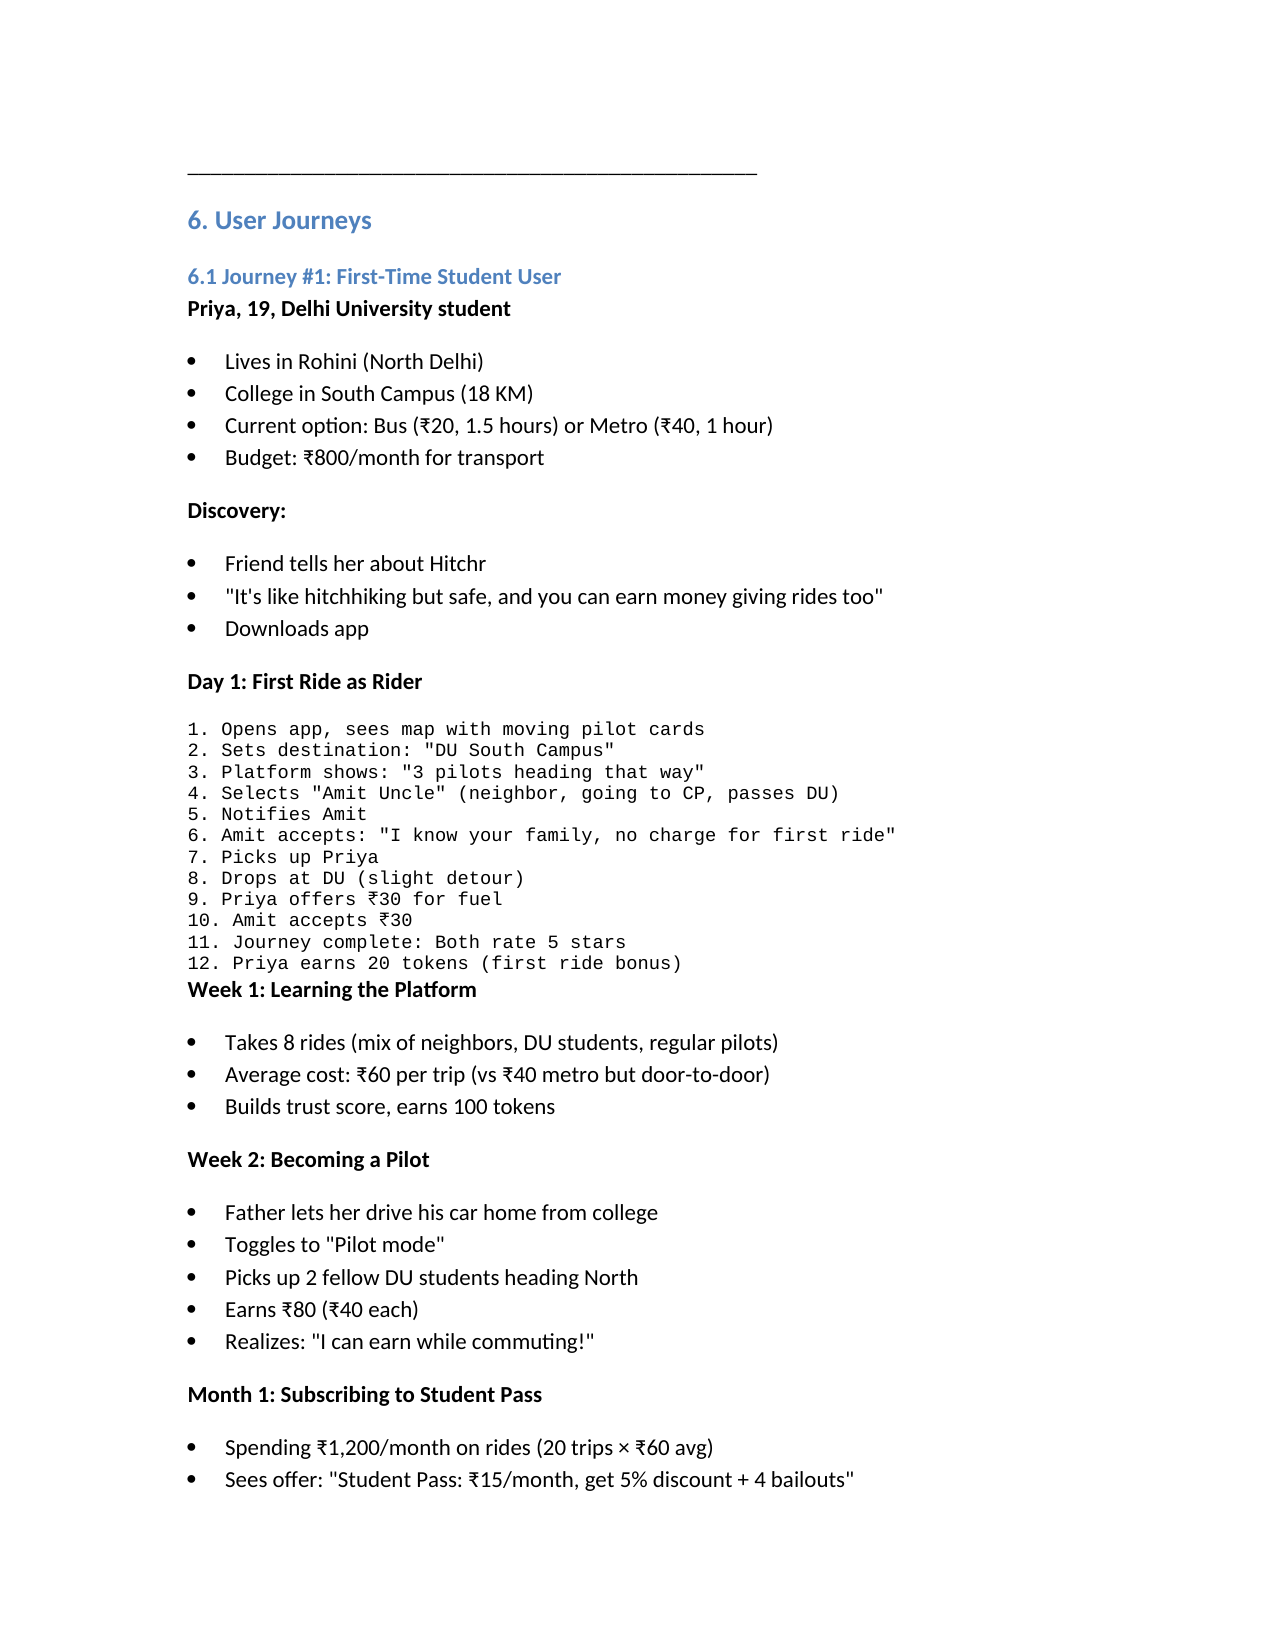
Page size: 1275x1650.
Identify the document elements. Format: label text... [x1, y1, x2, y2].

list Average cost: ₹60 per trip (vs ₹40 metro but door-to-door) [187, 1060, 1087, 1088]
list Downloads app [187, 614, 1087, 642]
list Picks up 2 fellow DU students heading North [187, 1263, 1087, 1291]
text Month 1: Subscribing to Student Pass [187, 1380, 1087, 1408]
list Father lets her drive his car home from college [187, 1198, 1087, 1226]
list Toggles to "Pilot mode" [187, 1231, 1087, 1259]
text __________________________________________________ [187, 150, 1087, 178]
subtitle 6.1 Journey #1: First-Time Student User [187, 262, 1087, 290]
list Realizes: "I can earn while commuting!" [187, 1327, 1087, 1355]
text Week 1: Learning the Platform [187, 975, 1087, 1003]
list Budget: ₹800/month for transport [187, 443, 1087, 472]
list Earns ₹80 (₹40 each) [187, 1295, 1087, 1323]
list College in South Campus (18 KM) [187, 379, 1087, 407]
list Builds trust score, earns 100 tokens [187, 1092, 1087, 1120]
list Lives in Rohini (North Delhi) [187, 347, 1087, 375]
subtitle 6. User Journeys [187, 203, 1087, 236]
list Spending ₹1,200/month on rides (20 trips × ₹60 avg) [187, 1433, 1087, 1461]
list Takes 8 rides (mix of neighbors, DU students, regular pilots) [187, 1028, 1087, 1056]
list Friend tells her about Hitchr [187, 549, 1087, 578]
text 1. Opens app, sees map with moving pilot cards 2. Sets destination: "DU South Campus" 3. Platform shows: "3 pilots heading that way" 4. Selects "Amit Uncle" (neighbor, going to CP, passes DU) 5. Notifies Amit 6. Amit accepts: "I know your family, no charge for first ride" 7. Picks up Priya 8. Drops at DU (slight detour) 9. Priya offers ₹30 for fuel 10. Amit accepts ₹30 11. Journey complete: Both rate 5 stars 12. Priya earns 20 tokens (first ride bonus) [187, 720, 1087, 975]
list Sees offer: "Student Pass: ₹15/month, get 5% discount + 4 bailouts" [187, 1465, 1087, 1493]
text Discovery: [187, 497, 1087, 524]
text Day 1: First Ride as Rider [187, 667, 1087, 695]
list Current option: Bus (₹20, 1.5 hours) or Metro (₹40, 1 hour) [187, 411, 1087, 439]
text Priya, 19, Delhi University student [187, 294, 1087, 322]
text Week 2: Becoming a Pilot [187, 1145, 1087, 1173]
list "It's like hitchhiking but safe, and you can earn money giving rides too" [187, 582, 1087, 610]
